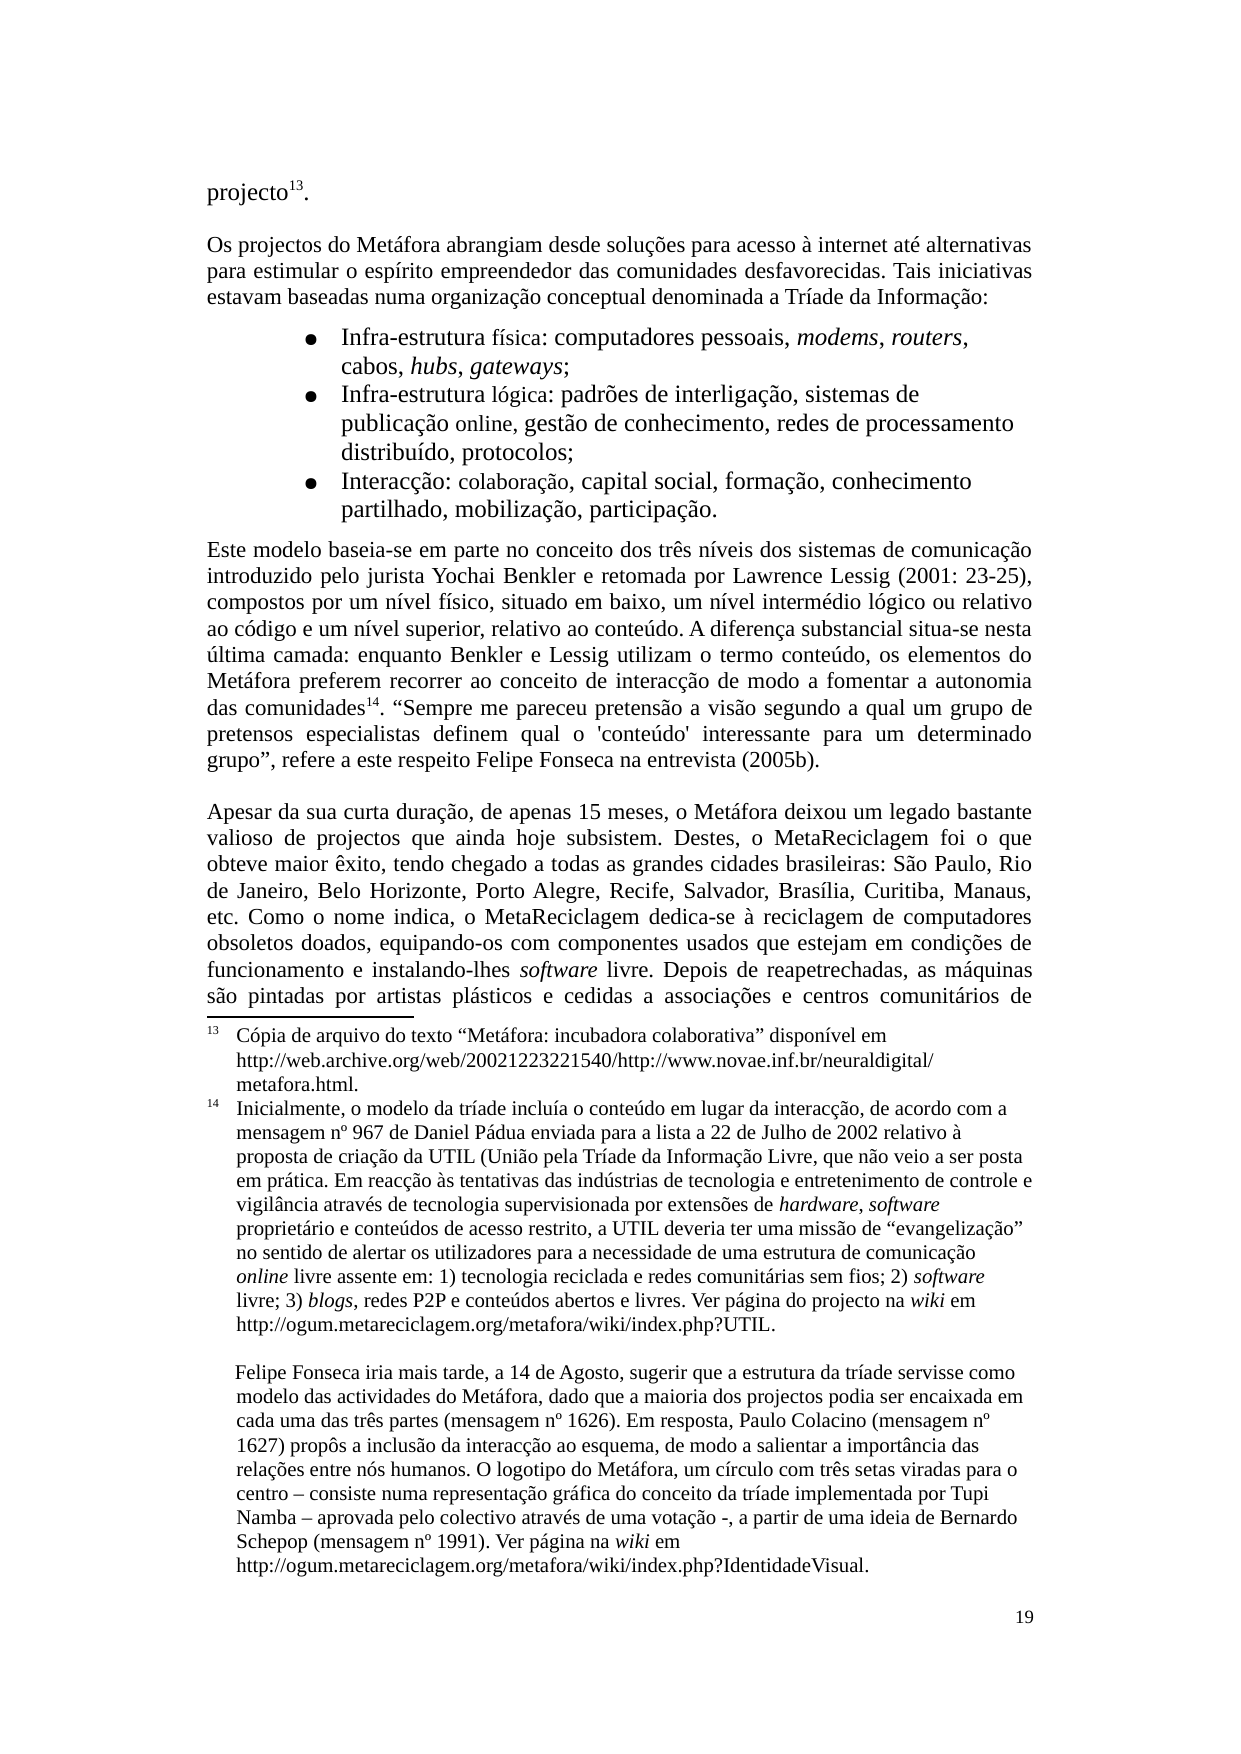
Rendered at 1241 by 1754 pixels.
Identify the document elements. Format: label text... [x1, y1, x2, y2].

text Cópia de arquivo do texto “Metáfora: incubadora colaborativa” disponível em http://web.archive.org/web/20021223221540/http://www.novae.inf.br/neuraldigital/metafora.html. [207, 1023, 1033, 1096]
list Infra-estrutura lógica: padrões de interligação, sistemas de publicação online, gestão de conhecimento, redes de processamento distribuído, protocolos; [303, 379, 1033, 466]
text Apesar da sua curta duração, de apenas 15 meses, o Metáfora deixou um legado bastante valioso de projectos que ainda hoje subsistem. Destes, o MetaReciclagem foi o que obteve maior êxito, tendo chegado a todas as grandes cidades brasileiras: São Paulo, Rio de Janeiro, Belo Horizonte, Porto Alegre, Recife, Salvador, Brasília, Curitiba, Manaus, etc. Como o nome indica, o MetaReciclagem dedica-se à reciclagem de computadores obsoletos doados, equipando-os com componentes usados que estejam em condições de funcionamento e instalando-lhes software livre. Depois de reapetrechadas, as máquinas são pintadas por artistas plásticos e cedidas a associações e centros comunitários de [207, 798, 1033, 1008]
text Este modelo baseia-se em parte no conceito dos três níveis dos sistemas de comunicação introduzido pelo jurista Yochai Benkler e retomada por Lawrence Lessig (2001: 23-25), compostos por um nível físico, situado em baixo, um nível intermédio lógico ou relativo ao código e um nível superior, relativo ao conteúdo. A diferença substancial situa-se nesta última camada: enquanto Benkler e Lessig utilizam o termo conteúdo, os elementos do Metáfora preferem recorrer ao conceito de interacção de modo a fomentar a autonomia das comunidades. “Sempre me pareceu pretensão a visão segundo a qual um grupo de pretensos especialistas definem qual o 'conteúdo' interessante para um determinado grupo”, refere a este respeito Felipe Fonseca na entrevista (2005b). [207, 536, 1033, 773]
text Os projectos do Metáfora abrangiam desde soluções para acesso à internet até alternativas para estimular o espírito empreendedor das comunidades desfavorecidas. Tais iniciativas estavam baseadas numa organização conceptual denominada a Tríade da Informação: [207, 231, 1033, 310]
list Interacção: colaboração, capital social, formação, conhecimento partilhado, mobilização, participação. [303, 466, 1033, 523]
text Inicialmente, o modelo da tríade incluía o conteúdo em lugar da interacção, de acordo com a mensagem nº 967 de Daniel Pádua enviada para a lista a 22 de Julho de 2002 relativo à proposta de criação da UTIL (União pela Tríade da Informação Livre, que não veio a ser posta em prática. Em reacção às tentativas das indústrias de tecnologia e entretenimento de controle e vigilância através de tecnologia supervisionada por extensões de hardware, software proprietário e conteúdos de acesso restrito, a UTIL deveria ter uma missão de “evangelização” no sentido de alertar os utilizadores para a necessidade de uma estrutura de comunicação online livre assente em: 1) tecnologia reciclada e redes comunitárias sem fios; 2) software livre; 3) blogs, redes P2P e conteúdos abertos e livres. Ver página do projecto na wiki em http://ogum.metareciclagem.org/metafora/wiki/index.php?UTIL. [207, 1096, 1033, 1336]
list Infra-estrutura física: computadores pessoais, modems, routers, cabos, hubs, gateways; [303, 322, 1033, 379]
text Felipe Fonseca iria mais tarde, a 14 de Agosto, sugerir que a estrutura da tríade servisse como modelo das actividades do Metáfora, dado que a maioria dos projectos podia ser encaixada em cada uma das três partes (mensagem nº 1626). Em resposta, Paulo Colacino (mensagem nº 1627) propôs a inclusão da interacção ao esquema, de modo a salientar a importância das relações entre nós humanos. O logotipo do Metáfora, um círculo com três setas viradas para o centro – consiste numa representação gráfica do conceito da tríade implementada por Tupi Namba – aprovada pelo colectivo através de uma votação -, a partir de uma ideia de Bernardo Schepop (mensagem nº 1991). Ver página na wiki em http://ogum.metareciclagem.org/metafora/wiki/index.php?IdentidadeVisual. [234, 1360, 1033, 1577]
